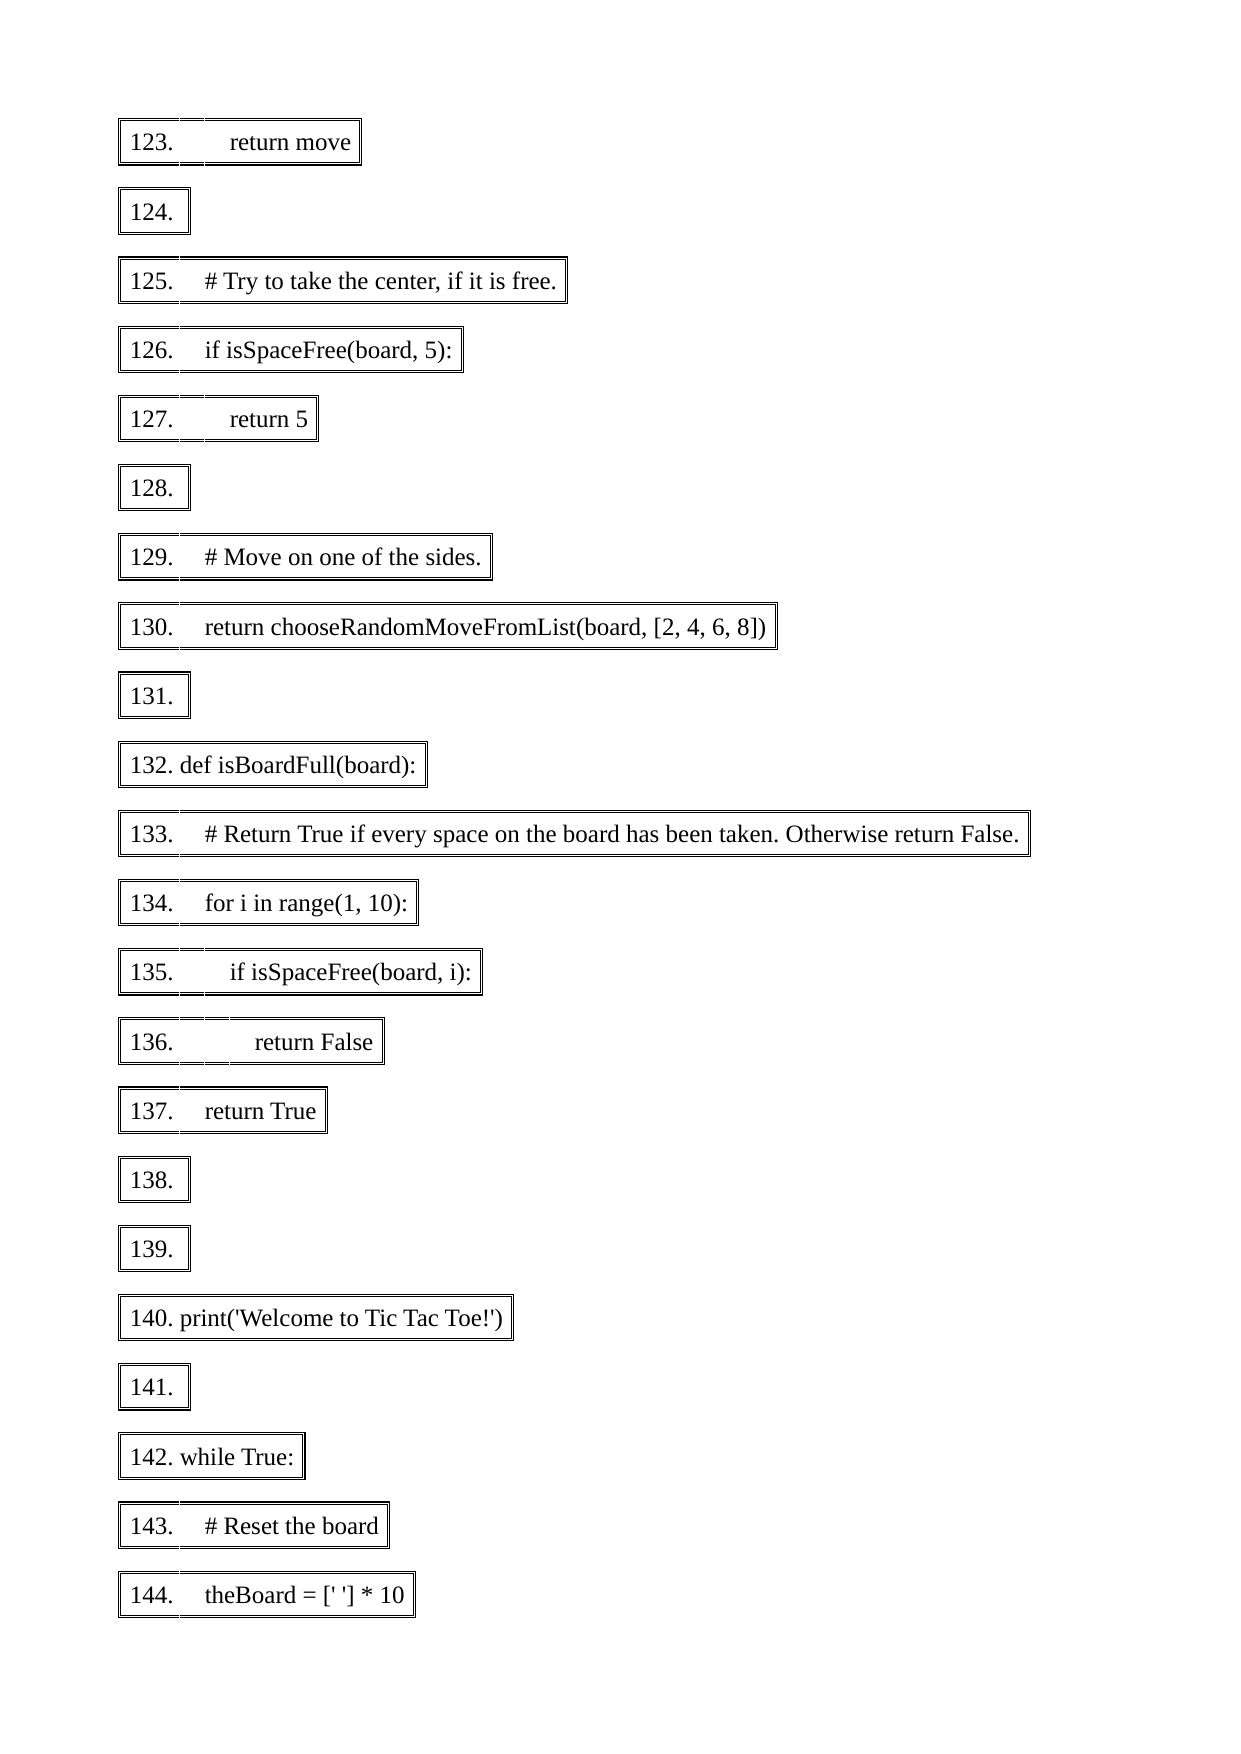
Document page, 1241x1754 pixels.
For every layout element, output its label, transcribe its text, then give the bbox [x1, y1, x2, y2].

text [390, 1501, 1122, 1549]
text 133. # Return True if every space on the board has been taken. Otherwise return False. [121, 813, 1028, 854]
text [191, 1156, 1122, 1203]
text [464, 326, 1122, 373]
text [191, 464, 1122, 511]
text 128. [121, 467, 188, 508]
text 126. if isSpaceFree(board, 5): [121, 329, 461, 370]
text 140. print('Welcome to Tic Tac Toe!') [121, 1297, 511, 1338]
text [306, 1432, 1122, 1480]
text 137. return True [121, 1090, 325, 1131]
text 136. return False [385, 1017, 1122, 1065]
text [568, 256, 1122, 304]
text 135. if isSpaceFree(board, i): [121, 951, 480, 992]
text 125. # Try to take the center, if it is free. [121, 260, 565, 301]
text 132. def isBoardFull(board): [121, 744, 425, 785]
text 127. return 5 [121, 398, 316, 439]
text [483, 948, 1122, 996]
text 138. [121, 1159, 188, 1200]
text 129. # Move on one of the sides. [121, 536, 490, 577]
text 143. # Reset the board [121, 1505, 387, 1546]
text [514, 1294, 1122, 1341]
text 124. [191, 187, 1122, 235]
text [493, 533, 1122, 581]
text 142. while True: [121, 1435, 302, 1477]
text [191, 1363, 1122, 1411]
text [319, 395, 1122, 442]
text 123. return move [121, 121, 359, 162]
text [191, 1225, 1122, 1272]
text [419, 879, 1122, 926]
text [328, 1086, 1122, 1134]
text 130. return chooseRandomMoveFromList(board, [2, 4, 6, 8]) [778, 602, 1122, 650]
text 131. [121, 675, 188, 716]
text [1031, 810, 1122, 857]
text [428, 741, 1122, 788]
text [362, 118, 1122, 166]
text 141. [121, 1366, 188, 1407]
text 134. for i in range(1, 10): [121, 882, 416, 923]
text 139. [121, 1228, 188, 1269]
text [416, 1571, 1122, 1618]
text 144. theBoard = [' '] * 10 [121, 1574, 413, 1615]
text [191, 671, 1122, 719]
